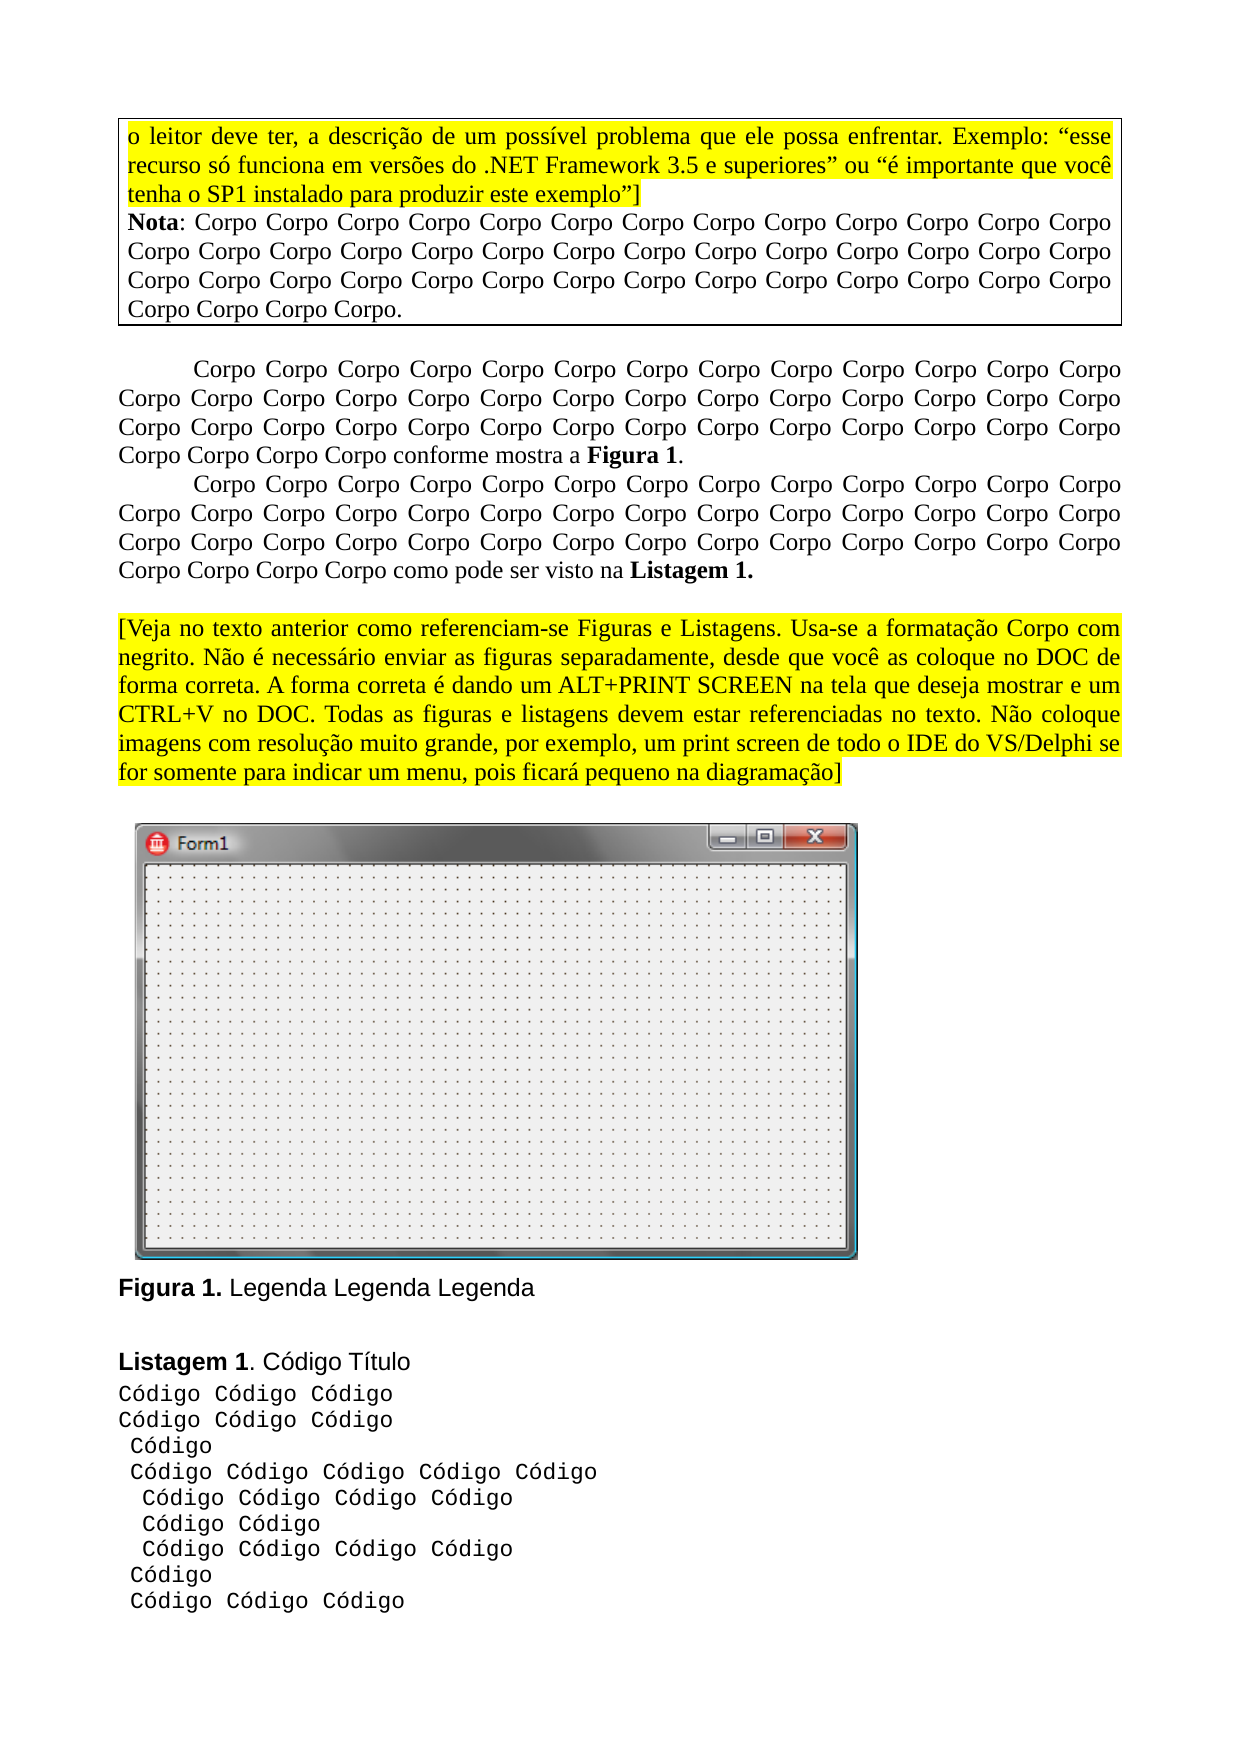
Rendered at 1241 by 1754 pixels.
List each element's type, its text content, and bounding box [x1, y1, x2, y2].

text Corpo Corpo Corpo Corpo Corpo Corpo Corpo Corpo Corpo Corpo Corpo Corpo Corpo Corpo Corpo Corpo Corpo Corpo Corpo Corpo Corpo Corpo Corpo Corpo Corpo Corpo Corpo Corpo Corpo Corpo Corpo Corpo Corpo Corpo Corpo Corpo Corpo Corpo Corpo Corpo Corpo Corpo Corpo Corpo Corpo conforme mostra a Figura 1. [118, 354, 1122, 469]
picture [134, 823, 858, 1260]
text Código Código [118, 1512, 1122, 1538]
text Código Código Código [118, 1408, 1122, 1434]
text Código Código Código Código [118, 1486, 1122, 1512]
text [Veja no texto anterior como referenciam-se Figuras e Listagens. Usa-se a formatação Corpo com negrito. Não é necessário enviar as figuras separadamente, desde que você as coloque no DOC de forma correta. A forma correta é dando um ALT+PRINT SCREEN na tela que deseja mostrar e um CTRL+V no DOC. Todas as figuras e listagens devem estar referenciadas no texto. Não coloque imagens com resolução muito grande, por exemplo, um print screen de todo o IDE do VS/Delphi se for somente para indicar um menu, pois ficará pequeno na diagramação] [118, 613, 1122, 786]
text Código [118, 1434, 1122, 1460]
text Listagem 1. Código Título [118, 1347, 1122, 1376]
text Código Código Código Código Código [118, 1460, 1122, 1486]
text Código Código Código [118, 1382, 1122, 1408]
text o leitor deve ter, a descrição de um possível problema que ele possa enfrentar. Exemplo: “esse recurso só funciona em versões do .NET Framework 3.5 e superiores” ou “é importante que você tenha o SP1 instalado para produzir este exemplo”] [119, 119, 1121, 204]
text Figura 1. Legenda Legenda Legenda [118, 1273, 1122, 1302]
text Corpo Corpo Corpo Corpo Corpo Corpo Corpo Corpo Corpo Corpo Corpo Corpo Corpo Corpo Corpo Corpo Corpo Corpo Corpo Corpo Corpo Corpo Corpo Corpo Corpo Corpo Corpo Corpo Corpo Corpo Corpo Corpo Corpo Corpo Corpo Corpo Corpo Corpo Corpo Corpo Corpo Corpo Corpo Corpo Corpo como pode ser visto na Listagem 1. [118, 469, 1122, 584]
text Código Código Código [118, 1590, 1122, 1616]
text Código Código Código Código [118, 1538, 1122, 1564]
text Nota: Corpo Corpo Corpo Corpo Corpo Corpo Corpo Corpo Corpo Corpo Corpo Corpo Corpo Corpo Corpo Corpo Corpo Corpo Corpo Corpo Corpo Corpo Corpo Corpo Corpo Corpo Corpo Corpo Corpo Corpo Corpo Corpo Corpo Corpo Corpo Corpo Corpo Corpo Corpo Corpo Corpo Corpo Corpo Corpo Corpo. [119, 204, 1121, 324]
text Código [118, 1564, 1122, 1590]
